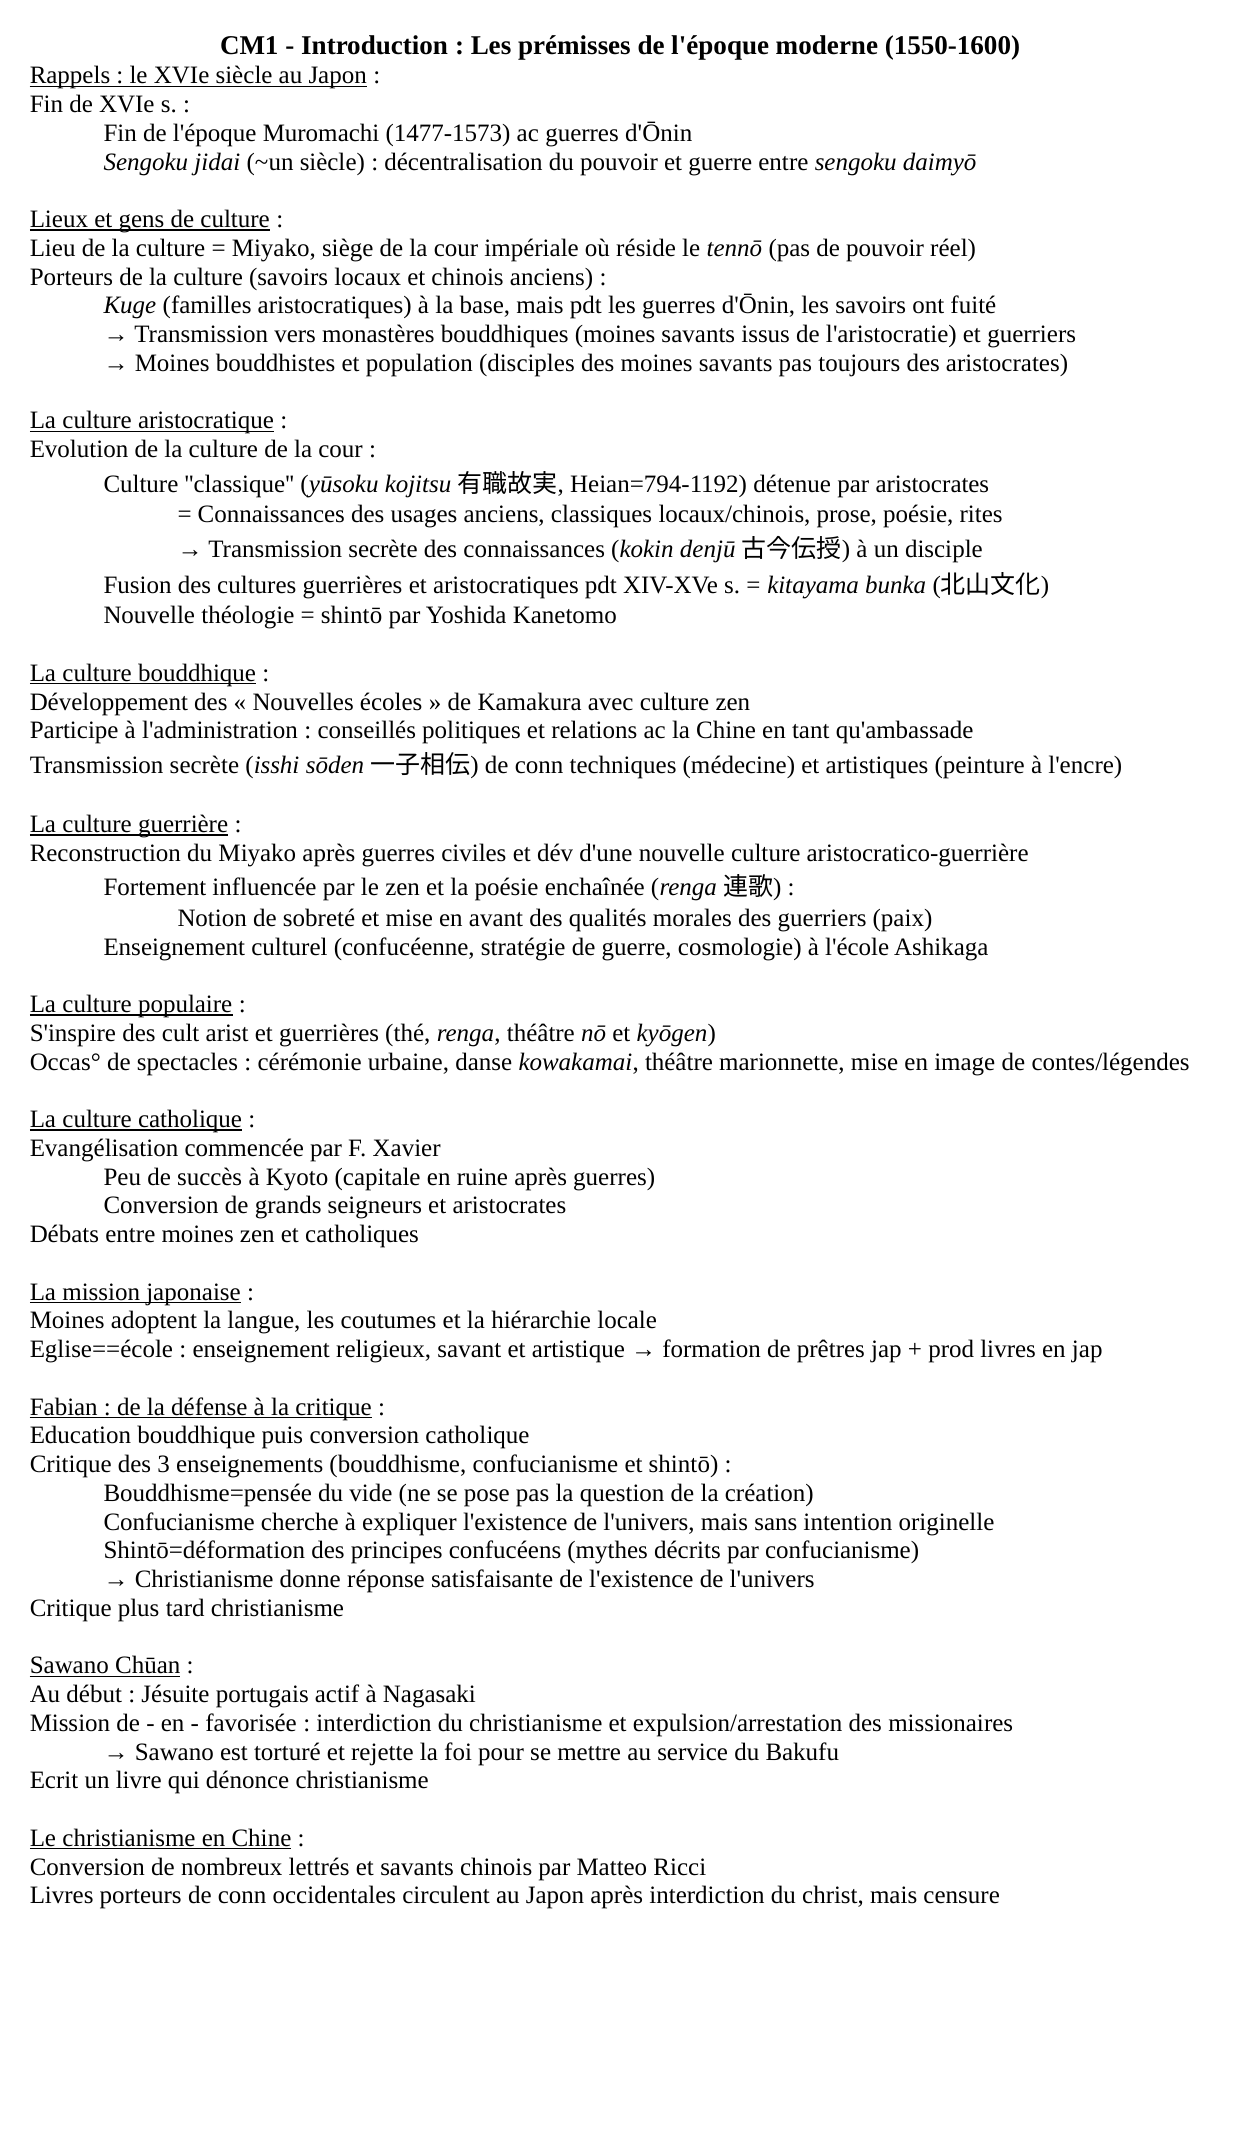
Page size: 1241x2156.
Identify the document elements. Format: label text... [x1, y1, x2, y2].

text Critique des 3 enseignements (bouddhisme, confucianisme et shintō) : [29, 1449, 1211, 1478]
text Mission de - en - favorisée : interdiction du christianisme et expulsion/arrestation des missionaires [29, 1708, 1211, 1737]
text Bouddhisme=pensée du vide (ne se pose pas la question de la création) [29, 1478, 1211, 1507]
text Nouvelle théologie = shintō par Yoshida Kanetomo [29, 601, 1211, 629]
text → Transmission vers monastères bouddhiques (moines savants issus de l'aristocratie) et guerriers [29, 319, 1211, 348]
text Moines adoptent la langue, les coutumes et la hiérarchie locale [29, 1306, 1211, 1334]
text Critique plus tard christianisme [29, 1593, 1211, 1622]
text Notion de sobreté et mise en avant des qualités morales des guerriers (paix) [29, 903, 1211, 932]
text Transmission secrète (isshi sōden 一子相伝) de conn techniques (médecine) et artistiques (peinture à l'encre) [29, 744, 1211, 781]
text La culture catholique : [29, 1104, 1211, 1133]
text Reconstruction du Miyako après guerres civiles et dév d'une nouvelle culture aristocratico-guerrière [29, 838, 1211, 867]
text Shintō=déformation des principes confucéens (mythes décrits par confucianisme) [29, 1536, 1211, 1564]
text Fortement influencée par le zen et la poésie enchaînée (renga 連歌) : [29, 867, 1211, 903]
text Kuge (familles aristocratiques) à la base, mais pdt les guerres d'Ōnin, les savoirs ont fuité [29, 291, 1211, 319]
text Conversion de grands seigneurs et aristocrates [29, 1191, 1211, 1219]
text → Moines bouddhistes et population (disciples des moines savants pas toujours des aristocrates) [29, 348, 1211, 377]
text → Christianisme donne réponse satisfaisante de l'existence de l'univers [29, 1564, 1211, 1593]
text Sawano Chūan : [29, 1651, 1211, 1679]
text La culture aristocratique : [29, 406, 1211, 434]
text Eglise==école : enseignement religieux, savant et artistique → formation de prêtres jap + prod livres en jap [29, 1334, 1211, 1363]
text Développement des « Nouvelles écoles » de Kamakura avec culture zen [29, 687, 1211, 716]
text Conversion de nombreux lettrés et savants chinois par Matteo Ricci [29, 1852, 1211, 1881]
text CM1 - Introduction : Les prémisses de l'époque moderne (1550-1600) [29, 29, 1211, 61]
text Fabian : de la défense à la critique : [29, 1392, 1211, 1421]
text Evolution de la culture de la cour : [29, 434, 1211, 463]
text → Transmission secrète des connaissances (kokin denjū 古今伝授) à un disciple [29, 528, 1211, 564]
text S'inspire des cult arist et guerrières (thé, renga, théâtre nō et kyōgen) [29, 1018, 1211, 1047]
text Ecrit un livre qui dénonce christianisme [29, 1766, 1211, 1794]
text Occas° de spectacles : cérémonie urbaine, danse kowakamai, théâtre marionnette, mise en image de contes/légendes [29, 1047, 1211, 1076]
text Porteurs de la culture (savoirs locaux et chinois anciens) : [29, 262, 1211, 291]
text Livres porteurs de conn occidentales circulent au Japon après interdiction du christ, mais censure [29, 1881, 1211, 1909]
text Evangélisation commencée par F. Xavier [29, 1133, 1211, 1162]
text Lieu de la culture = Miyako, siège de la cour impériale où réside le tennō (pas de pouvoir réel) [29, 233, 1211, 262]
text = Connaissances des usages anciens, classiques locaux/chinois, prose, poésie, rites [29, 499, 1211, 528]
text La mission japonaise : [29, 1277, 1211, 1306]
text Participe à l'administration : conseillés politiques et relations ac la Chine en tant qu'ambassade [29, 716, 1211, 744]
text Rappels : le XVIe siècle au Japon : [29, 61, 1211, 89]
text Au début : Jésuite portugais actif à Nagasaki [29, 1679, 1211, 1708]
text Education bouddhique puis conversion catholique [29, 1421, 1211, 1449]
text Le christianisme en Chine : [29, 1823, 1211, 1852]
text Fin de XVIe s. : [29, 89, 1211, 118]
text → Sawano est torturé et rejette la foi pour se mettre au service du Bakufu [29, 1737, 1211, 1766]
text Confucianisme cherche à expliquer l'existence de l'univers, mais sans intention originelle [29, 1507, 1211, 1536]
text La culture populaire : [29, 989, 1211, 1018]
text La culture guerrière : [29, 809, 1211, 838]
text Sengoku jidai (~un siècle) : décentralisation du pouvoir et guerre entre sengoku daimyō [29, 147, 1211, 176]
text Débats entre moines zen et catholiques [29, 1219, 1211, 1248]
text Culture ''classique'' (yūsoku kojitsu 有職故実, Heian=794-1192) détenue par aristocrates [29, 463, 1211, 499]
text La culture bouddhique : [29, 658, 1211, 687]
text Lieux et gens de culture : [29, 204, 1211, 233]
text Fin de l'époque Muromachi (1477-1573) ac guerres d'Ōnin [29, 118, 1211, 147]
text Fusion des cultures guerrières et aristocratiques pdt XIV-XVe s. = kitayama bunka (北山文化) [29, 564, 1211, 601]
text Peu de succès à Kyoto (capitale en ruine après guerres) [29, 1162, 1211, 1191]
text Enseignement culturel (confucéenne, stratégie de guerre, cosmologie) à l'école Ashikaga [29, 932, 1211, 961]
